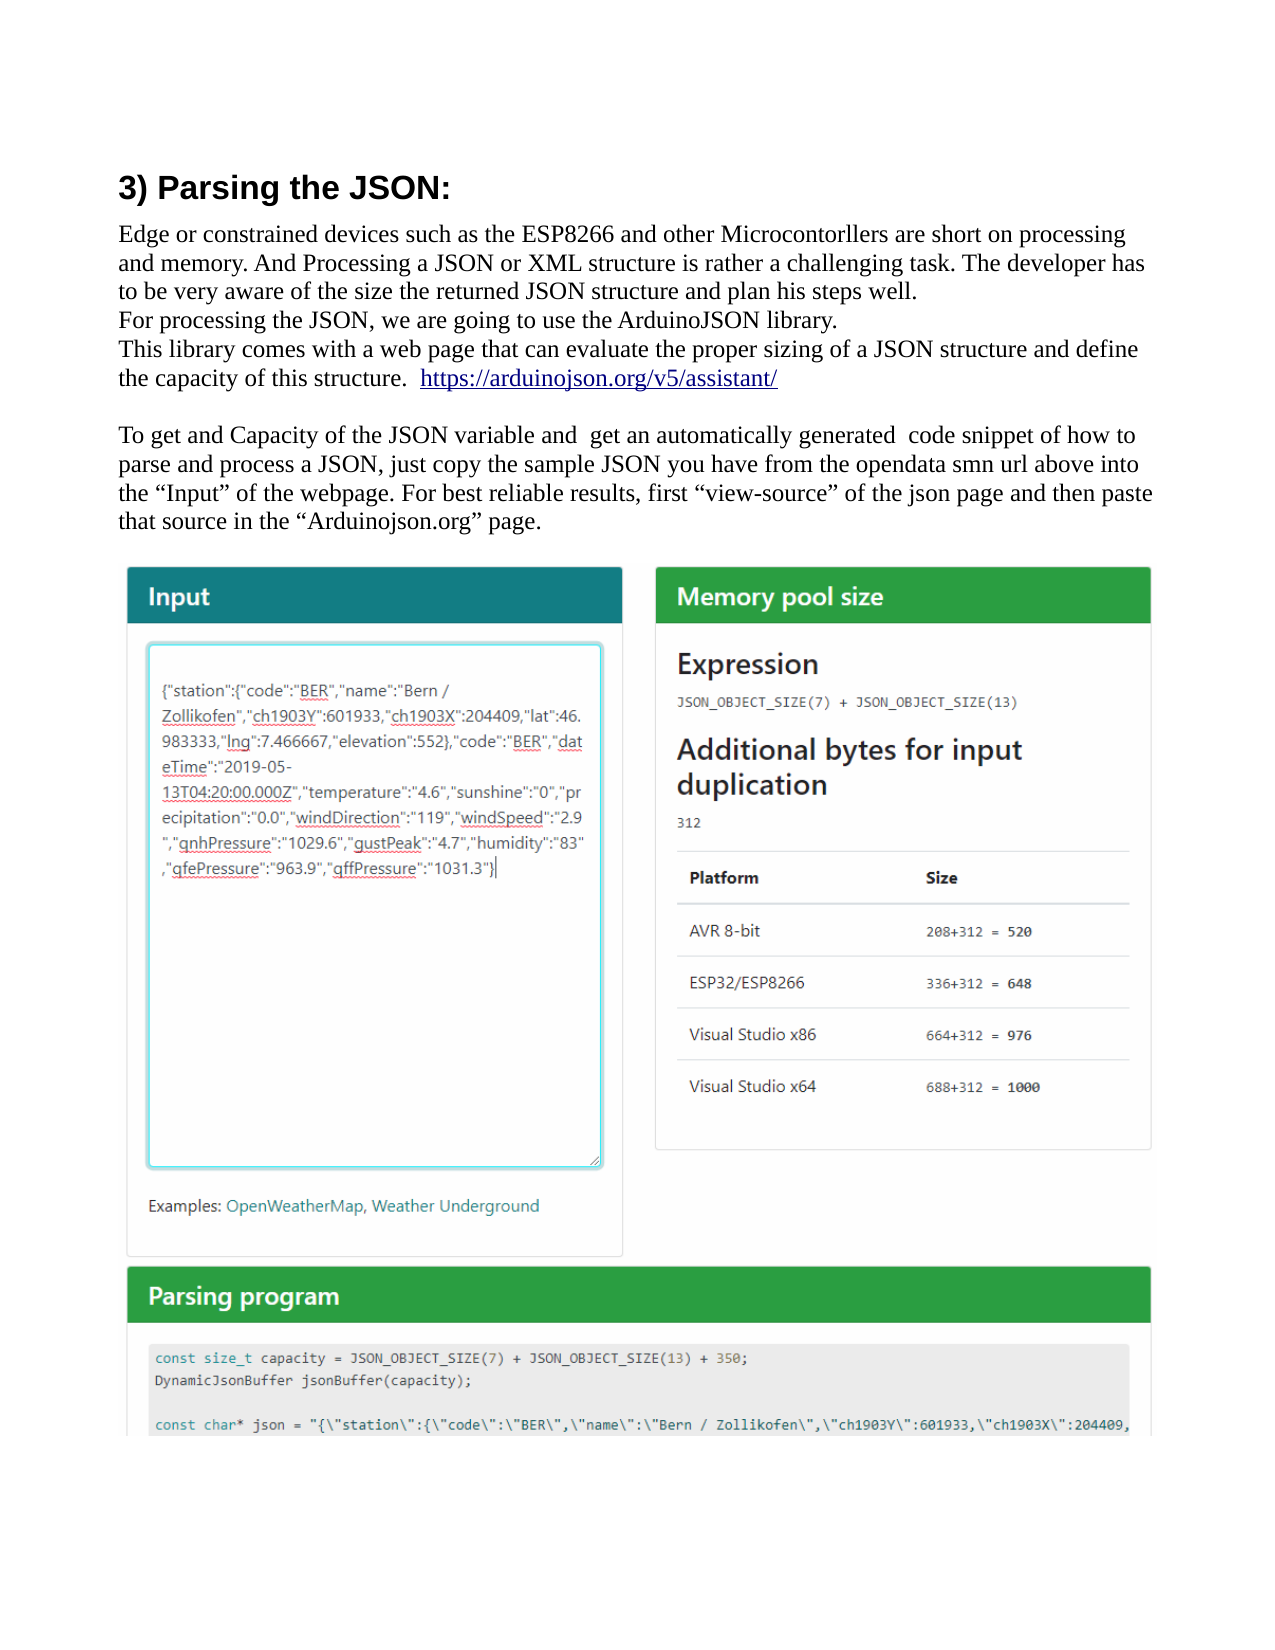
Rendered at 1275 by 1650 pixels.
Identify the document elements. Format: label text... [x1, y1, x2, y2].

text This library comes with a web page that can evaluate the proper sizing of a JSON structure and define the capacity of this structure. https://arduinojson.org/v5/assistant/ [118, 334, 1157, 391]
text To get and Capacity of the JSON variable and get an automatically generated code snippet of how to parse and process a JSON, just copy the sample JSON you have from the opendata smn url above into the “Input” of the webpage. For best reliable results, first “view-source” of the json page and then paste that source in the “Arduinojson.org” page. [118, 420, 1157, 535]
text Edge or constrained devices such as the ESP8266 and other Microcontorllers are short on processing and memory. And Processing a JSON or XML structure is rather a challenging task. The developer has to be very aware of the size the returned JSON structure and plan his steps well. [118, 219, 1157, 305]
text For processing the JSON, we are going to use the ArduinoJSON library. [118, 305, 1157, 334]
picture [118, 563, 1157, 1436]
subtitle 3) Parsing the JSON: [118, 168, 1157, 206]
